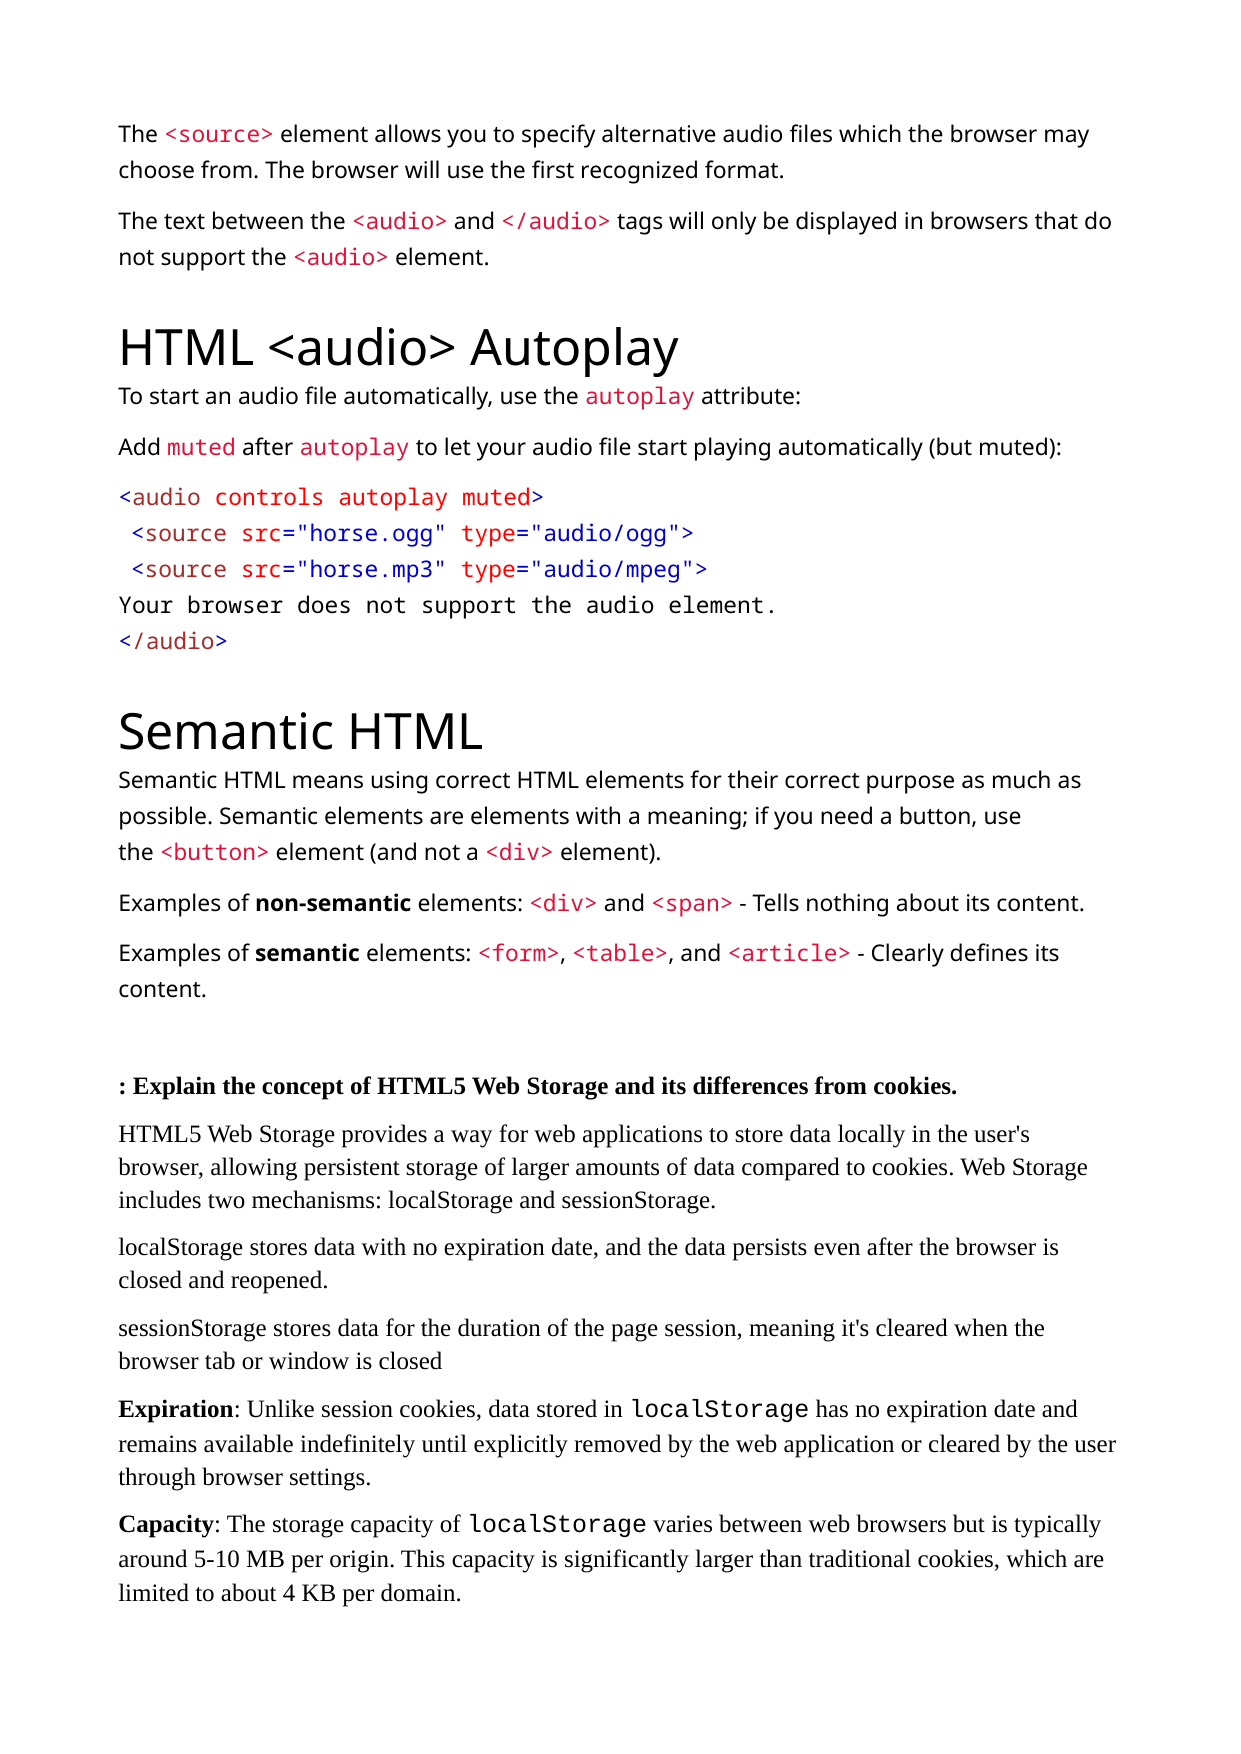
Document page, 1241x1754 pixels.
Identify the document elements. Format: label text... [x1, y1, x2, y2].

text Semantic HTML means using correct HTML elements for their correct purpose as much as possible. Semantic elements are elements with a meaning; if you need a button, use the <button> element (and not a <div> element). [118, 764, 1122, 867]
text The <source> element allows you to specify alternative audio files which the browser may choose from. The browser will use the first recognized format. [118, 118, 1122, 185]
text Add muted after autoplay to let your audio file start playing automatically (but muted): [118, 431, 1122, 462]
text sessionStorage stores data for the duration of the page session, meaning it's cleared when the browser tab or window is closed [118, 1313, 1122, 1375]
text HTML5 Web Storage provides a way for web applications to store data locally in the user's browser, allowing persistent storage of larger amounts of data compared to cookies. Web Storage includes two mechanisms: localStorage and sessionStorage. [118, 1119, 1122, 1214]
text Examples of non-semantic elements: <div> and <span> - Tells nothing about its content. [118, 887, 1122, 918]
subtitle Semantic HTML [118, 696, 1122, 764]
text Capacity: The storage capacity of localStorage varies between web browsers but is typically around 5-10 MB per origin. This capacity is significantly larger than traditional cookies, which are limited to about 4 KB per domain. [118, 1509, 1122, 1606]
subtitle HTML <audio> Autoplay [118, 312, 1122, 380]
text <audio controls autoplay muted> <source src="horse.ogg" type="audio/ogg"> <source src="horse.mp3" type="audio/mpeg"> Your browser does not support the audio element. </audio> [118, 481, 1122, 656]
text Expiration: Unlike session cookies, data stored in localStorage has no expiration date and remains available indefinitely until explicitly removed by the web application or cleared by the user through browser settings. [118, 1394, 1122, 1491]
text localStorage stores data with no expiration date, and the data persists even after the browser is closed and reopened. [118, 1232, 1122, 1294]
text To start an audio file automatically, use the autoplay attribute: [118, 380, 1122, 411]
text The text between the <audio> and </audio> tags will only be displayed in browsers that do not support the <audio> element. [118, 204, 1122, 272]
text : Explain the concept of HTML5 Web Storage and its differences from cookies. [118, 1071, 1122, 1100]
text Examples of semantic elements: <form>, <table>, and <article> - Clearly defines its content. [118, 937, 1122, 1004]
